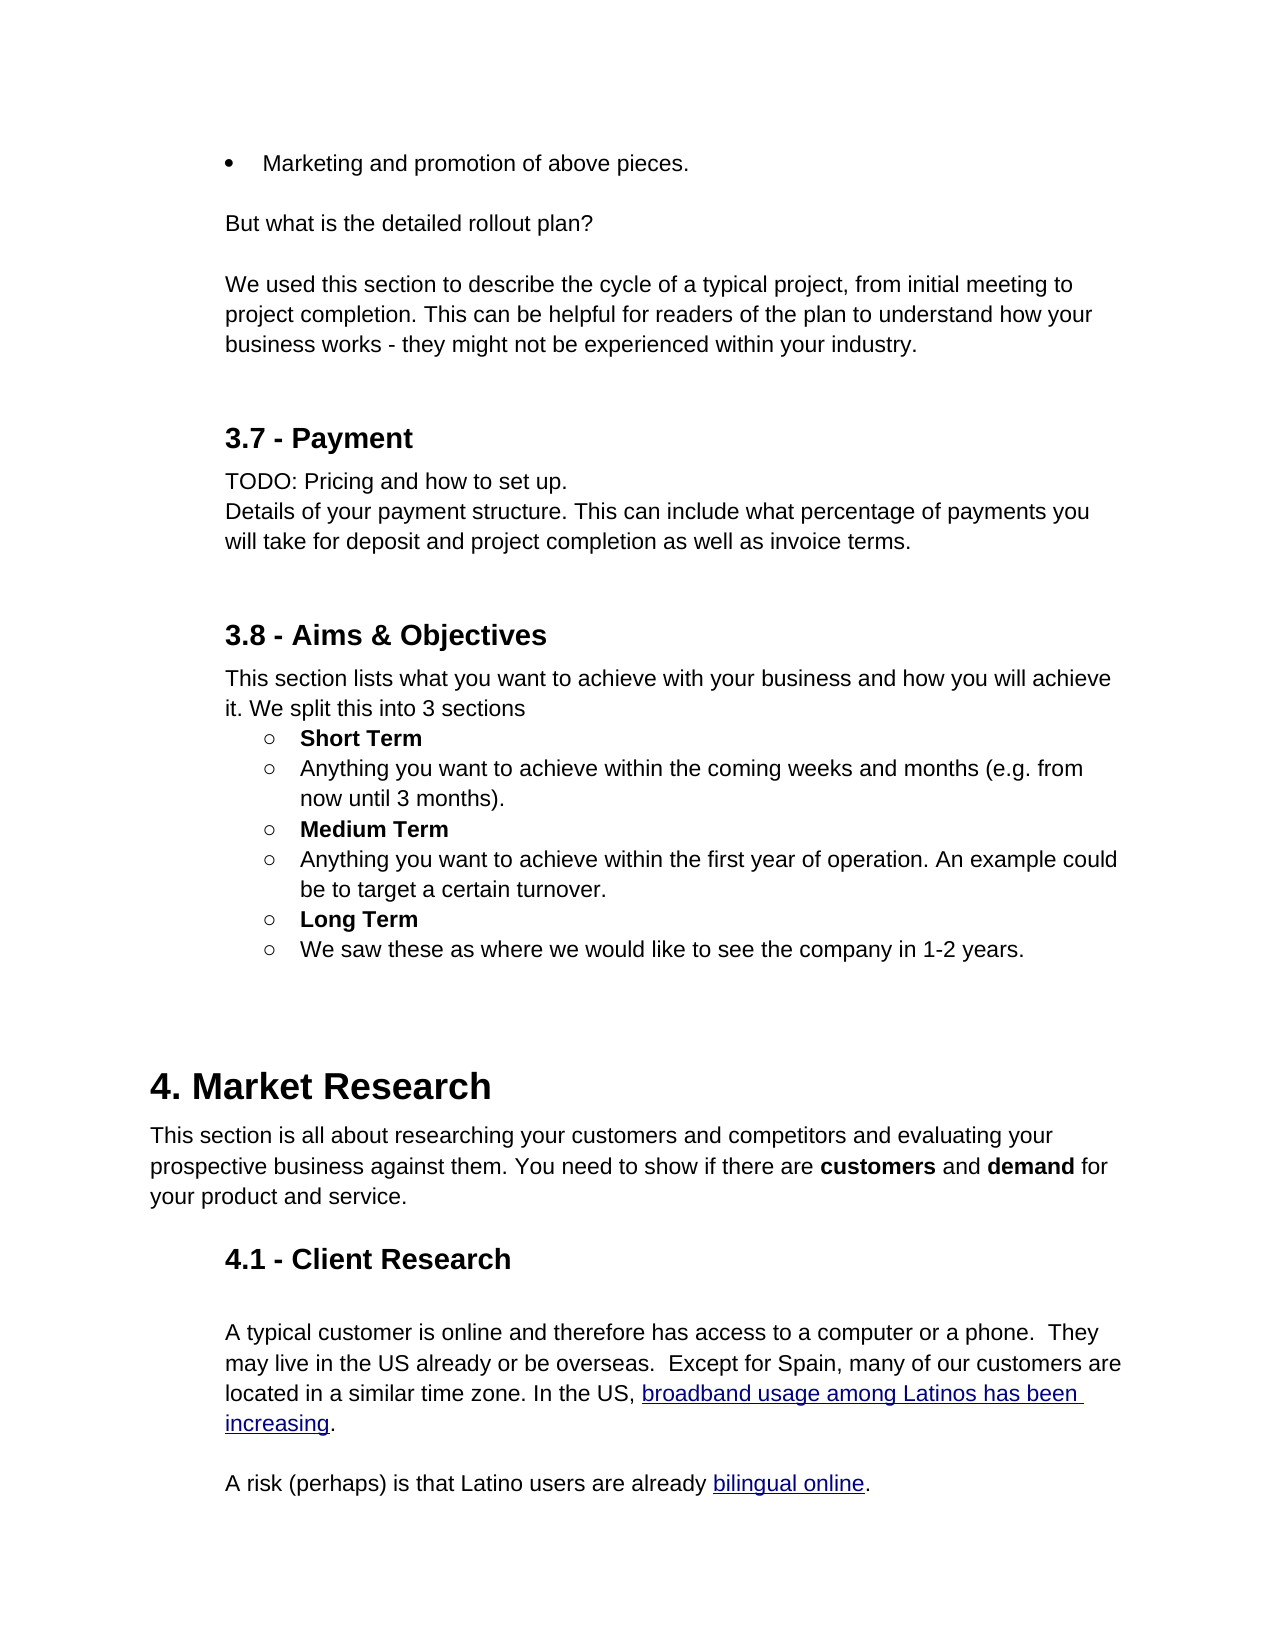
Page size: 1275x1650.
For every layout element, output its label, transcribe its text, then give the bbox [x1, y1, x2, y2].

text A risk (perhaps) is that Latino users are already bilingual online. [225, 1470, 1125, 1497]
text A typical customer is online and therefore has access to a computer or a phone. They may live in the US already or be overseas. Except for Spain, many of our customers are located in a similar time zone. In the US, broadband usage among Latinos has been increasing. [225, 1319, 1125, 1436]
text Details of your payment structure. This can include what percentage of payments you will take for deposit and project completion as well as invoice terms. [225, 498, 1125, 554]
subtitle 3.7 - Payment [225, 421, 1125, 454]
list Marketing and promotion of above pieces. [225, 150, 1125, 176]
list Medium Term [262, 816, 1125, 842]
text TODO: Pricing and how to set up. [225, 468, 1125, 494]
text This section lists what you want to achieve with your business and how you will achieve it. We split this into 3 sections [225, 664, 1125, 721]
subtitle 3.8 - Aims & Objectives [225, 618, 1125, 651]
subtitle 4. Market Research [150, 1064, 1125, 1108]
list Anything you want to achieve within the coming weeks and months (e.g. from now until 3 months). [262, 755, 1125, 812]
text This section is all about researching your customers and competitors and evaluating your prospective business against them. You need to show if there are customers and demand for your product and service. [150, 1122, 1125, 1209]
text We used this section to describe the cycle of a typical project, from initial meeting to project completion. This can be helpful for readers of the plan to understand how your business works - they might not be experienced within your industry. [225, 271, 1125, 358]
list Long Term [262, 906, 1125, 933]
list Short Term [262, 725, 1125, 751]
list We saw these as where we would like to see the company in 1-2 years. [262, 936, 1125, 963]
subtitle 4.1 - Client Research [225, 1242, 1125, 1276]
list Anything you want to achieve within the first year of operation. An example could be to target a certain turnover. [262, 846, 1125, 902]
text But what is the detailed rollout plan? [225, 180, 1125, 237]
